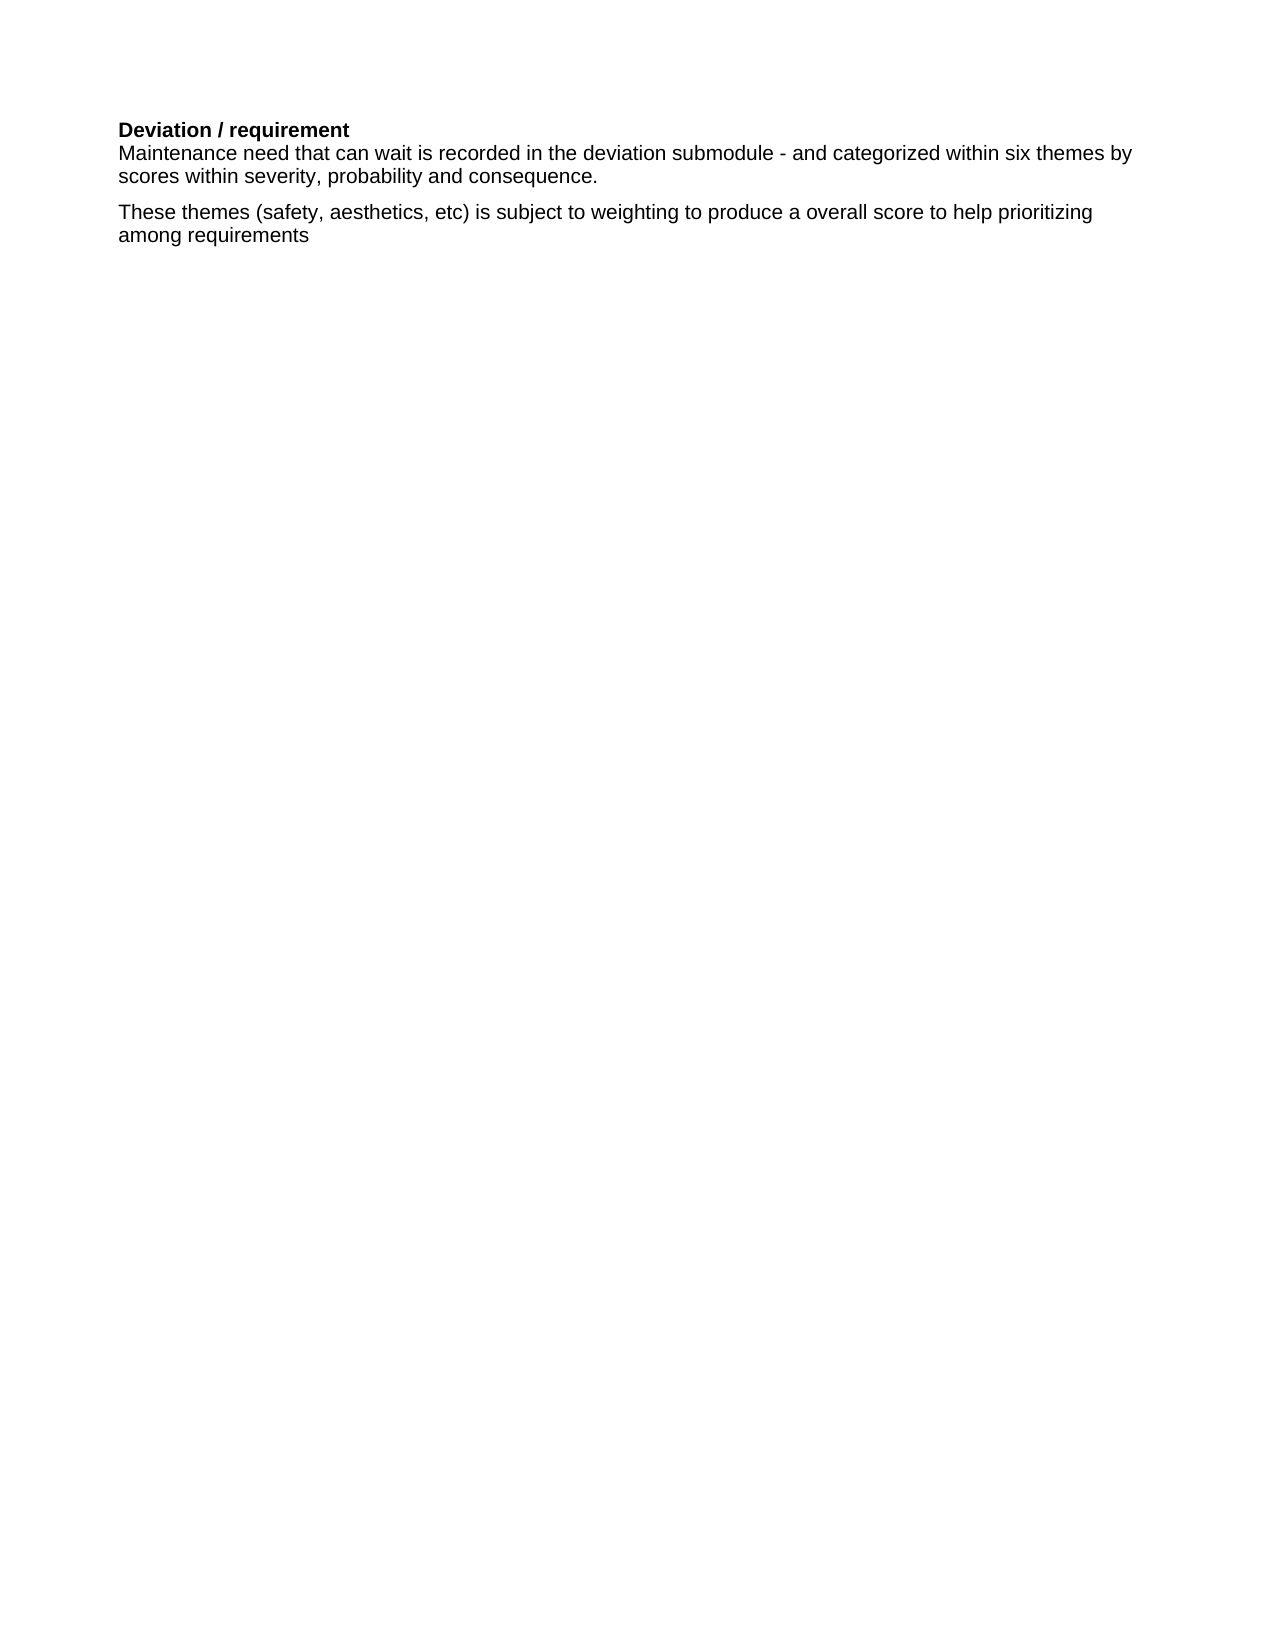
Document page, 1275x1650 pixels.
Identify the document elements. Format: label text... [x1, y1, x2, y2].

text Maintenance need that can wait is recorded in the deviation submodule - and categorized within six themes by scores within severity, probability and consequence. [118, 141, 1157, 188]
text These themes (safety, aesthetics, etc) is subject to weighting to produce a overall score to help prioritizing among requirements [118, 200, 1157, 247]
text Deviation / requirement [118, 118, 1157, 141]
